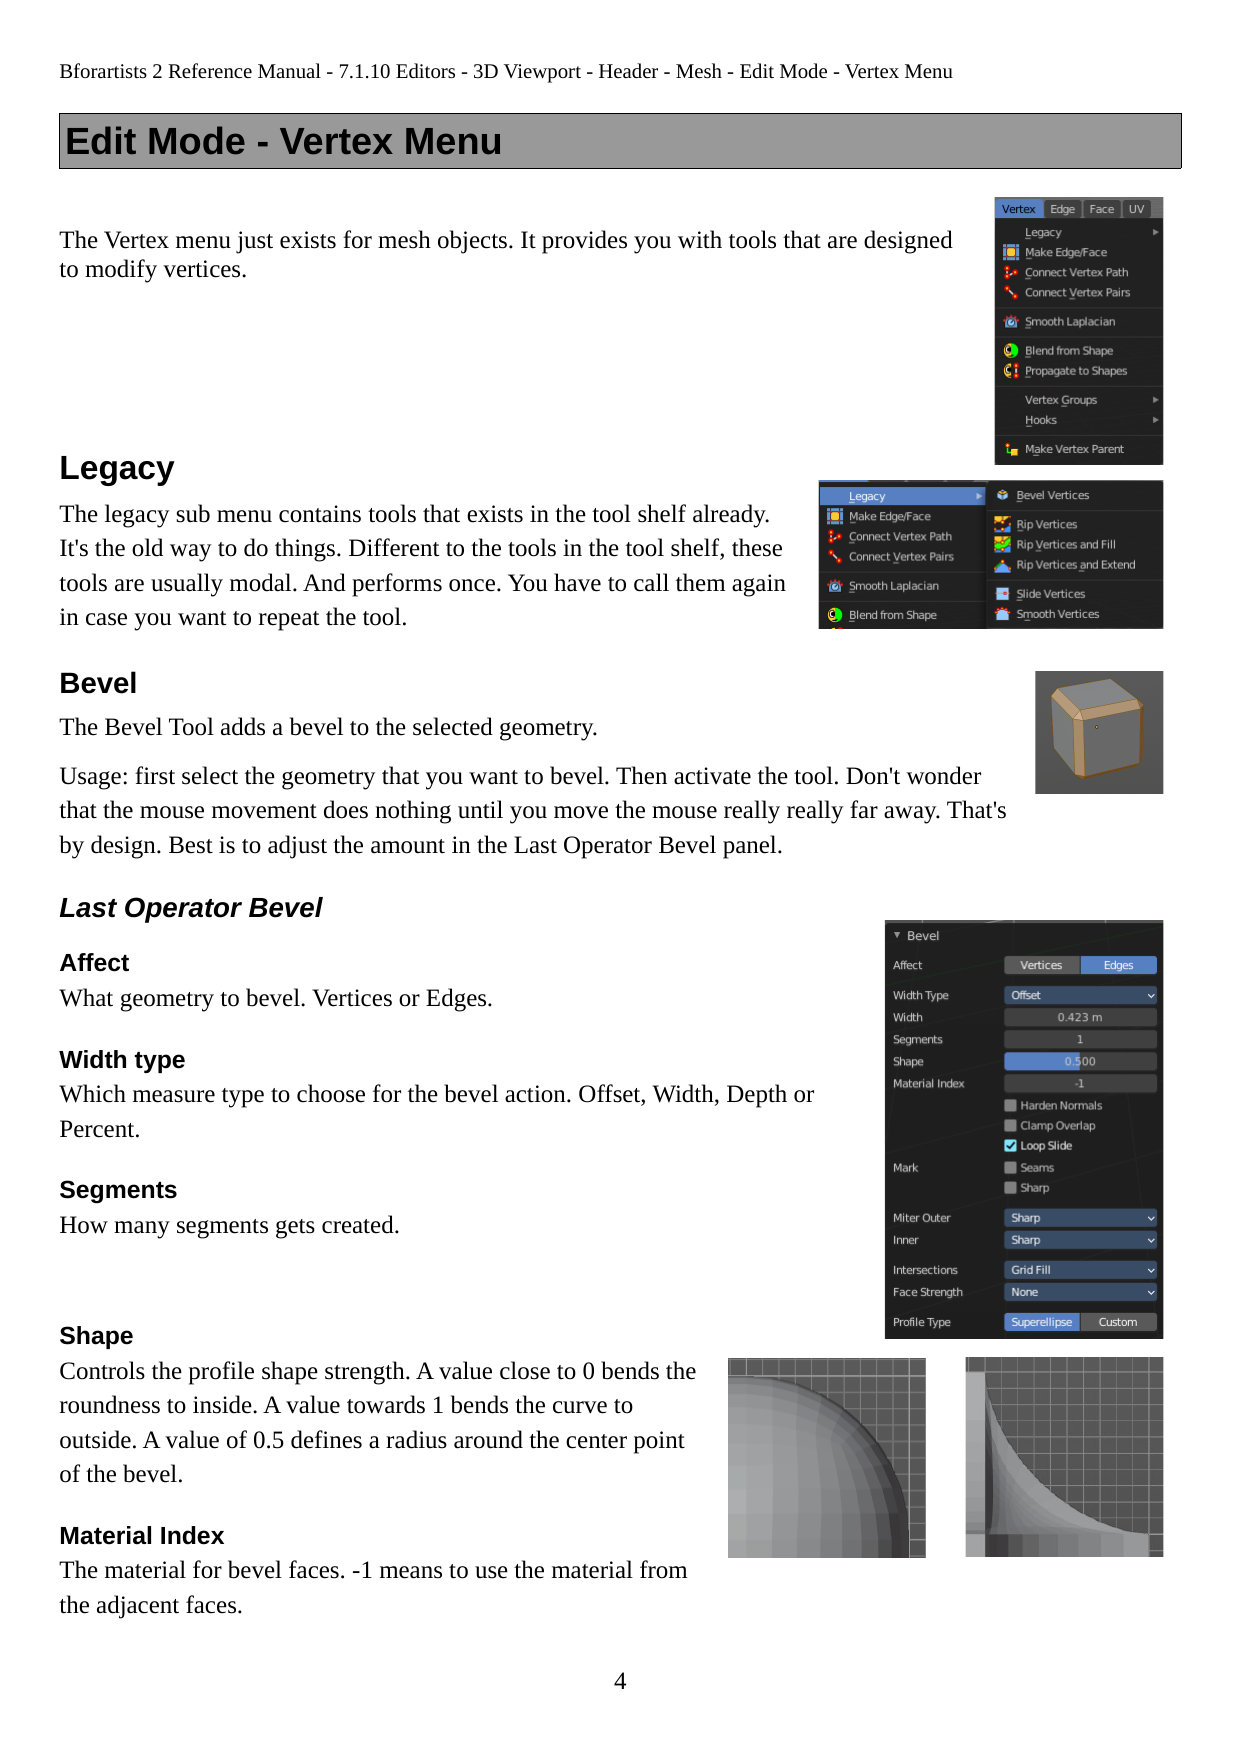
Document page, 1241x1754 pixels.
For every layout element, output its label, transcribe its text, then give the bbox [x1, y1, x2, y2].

text The legacy sub menu contains tools that exists in the tool shelf already. It's the old way to do things. Different to the tools in the tool shelf, these tools are usually modal. And performs once. You have to call them again in case you want to repeat the tool. [59, 499, 1181, 631]
text Which measure type to choose for the bevel action. Offset, Width, Depth or Percent. [59, 1079, 884, 1143]
subtitle [1164, 1521, 1181, 1549]
text Usage: first select the geometry that you want to bevel. Then activate the tool. Don't wonder that the mouse movement does nothing until you move the mouse really really far away. That's by design. Best is to adjust the amount in the Last Operator Bevel panel. [59, 761, 1181, 859]
picture [884, 920, 1164, 1339]
subtitle [1164, 948, 1181, 977]
picture [1035, 671, 1164, 794]
subtitle Width type [59, 1045, 884, 1073]
subtitle Last Operator Bevel [59, 892, 1181, 923]
picture [994, 197, 1164, 465]
text The material for bevel faces. -1 means to use the material from the adjacent faces. [59, 1556, 1181, 1619]
table_header Edit Mode - Vertex Menu [60, 114, 1181, 168]
text The Vertex menu just exists for mesh objects. It provides you with tools that are designed to modify vertices. [59, 225, 994, 283]
text The Bevel Tool adds a bevel to the selected geometry. [59, 712, 1035, 741]
subtitle Shape [59, 1321, 1181, 1349]
subtitle Segments [59, 1176, 884, 1204]
subtitle Legacy [59, 447, 1181, 486]
picture [818, 480, 1164, 629]
picture [965, 1357, 1164, 1557]
subtitle Affect [59, 948, 884, 977]
text Controls the profile shape strength. A value close to 0 bends the roundness to inside. A value towards 1 bends the curve to outside. A value of 0.5 defines a radius around the center point of the bevel. [59, 1356, 1181, 1488]
subtitle [926, 1521, 965, 1549]
subtitle [1164, 1176, 1181, 1204]
subtitle [1164, 1045, 1181, 1073]
subtitle Bevel [59, 666, 1181, 699]
text What geometry to bevel. Vertices or Edges. [59, 983, 884, 1012]
text How many segments gets created. [59, 1210, 884, 1239]
picture [728, 1358, 926, 1558]
subtitle Material Index [59, 1521, 728, 1549]
